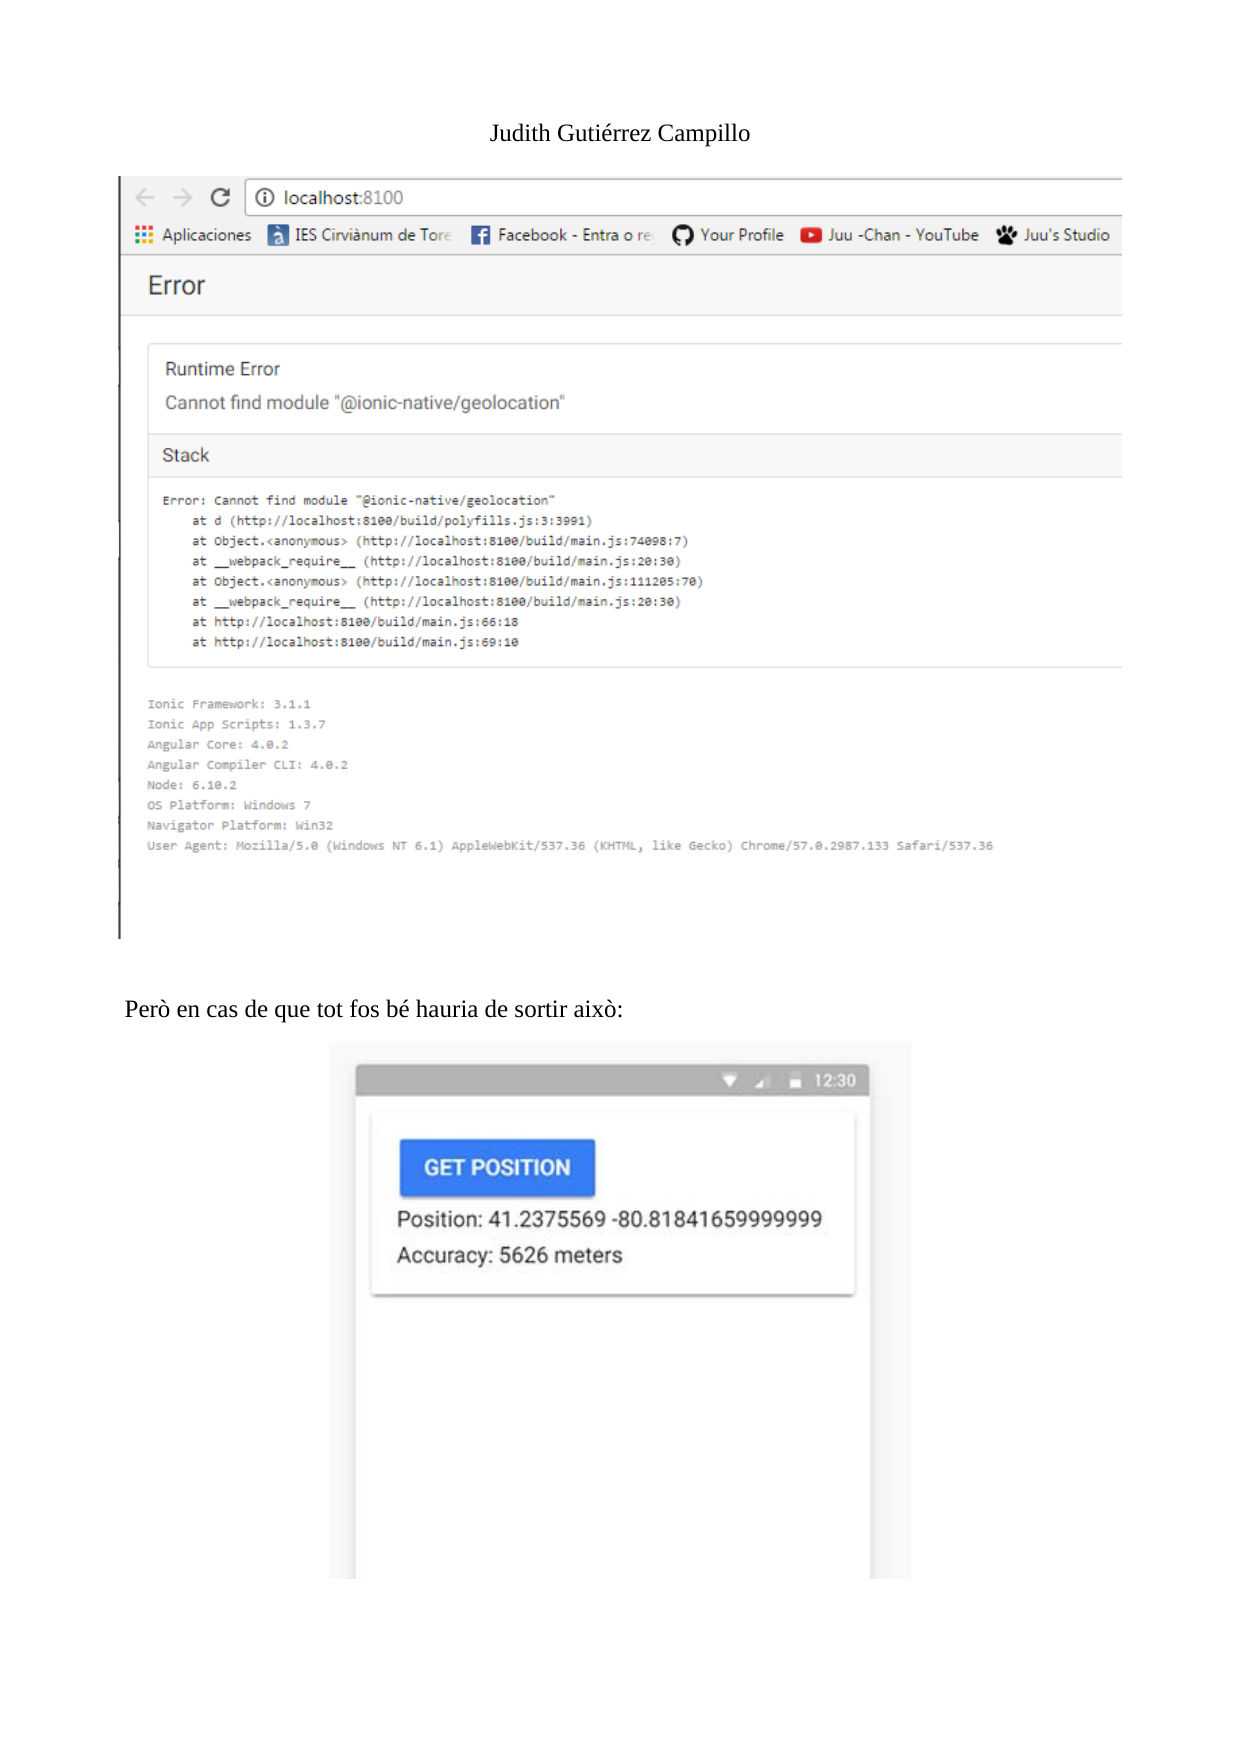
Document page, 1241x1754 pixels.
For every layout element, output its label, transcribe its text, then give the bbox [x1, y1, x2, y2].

text Però en cas de que tot fos bé hauria de sortir això: [118, 994, 1122, 1023]
picture [118, 176, 1123, 939]
picture [328, 1042, 912, 1579]
